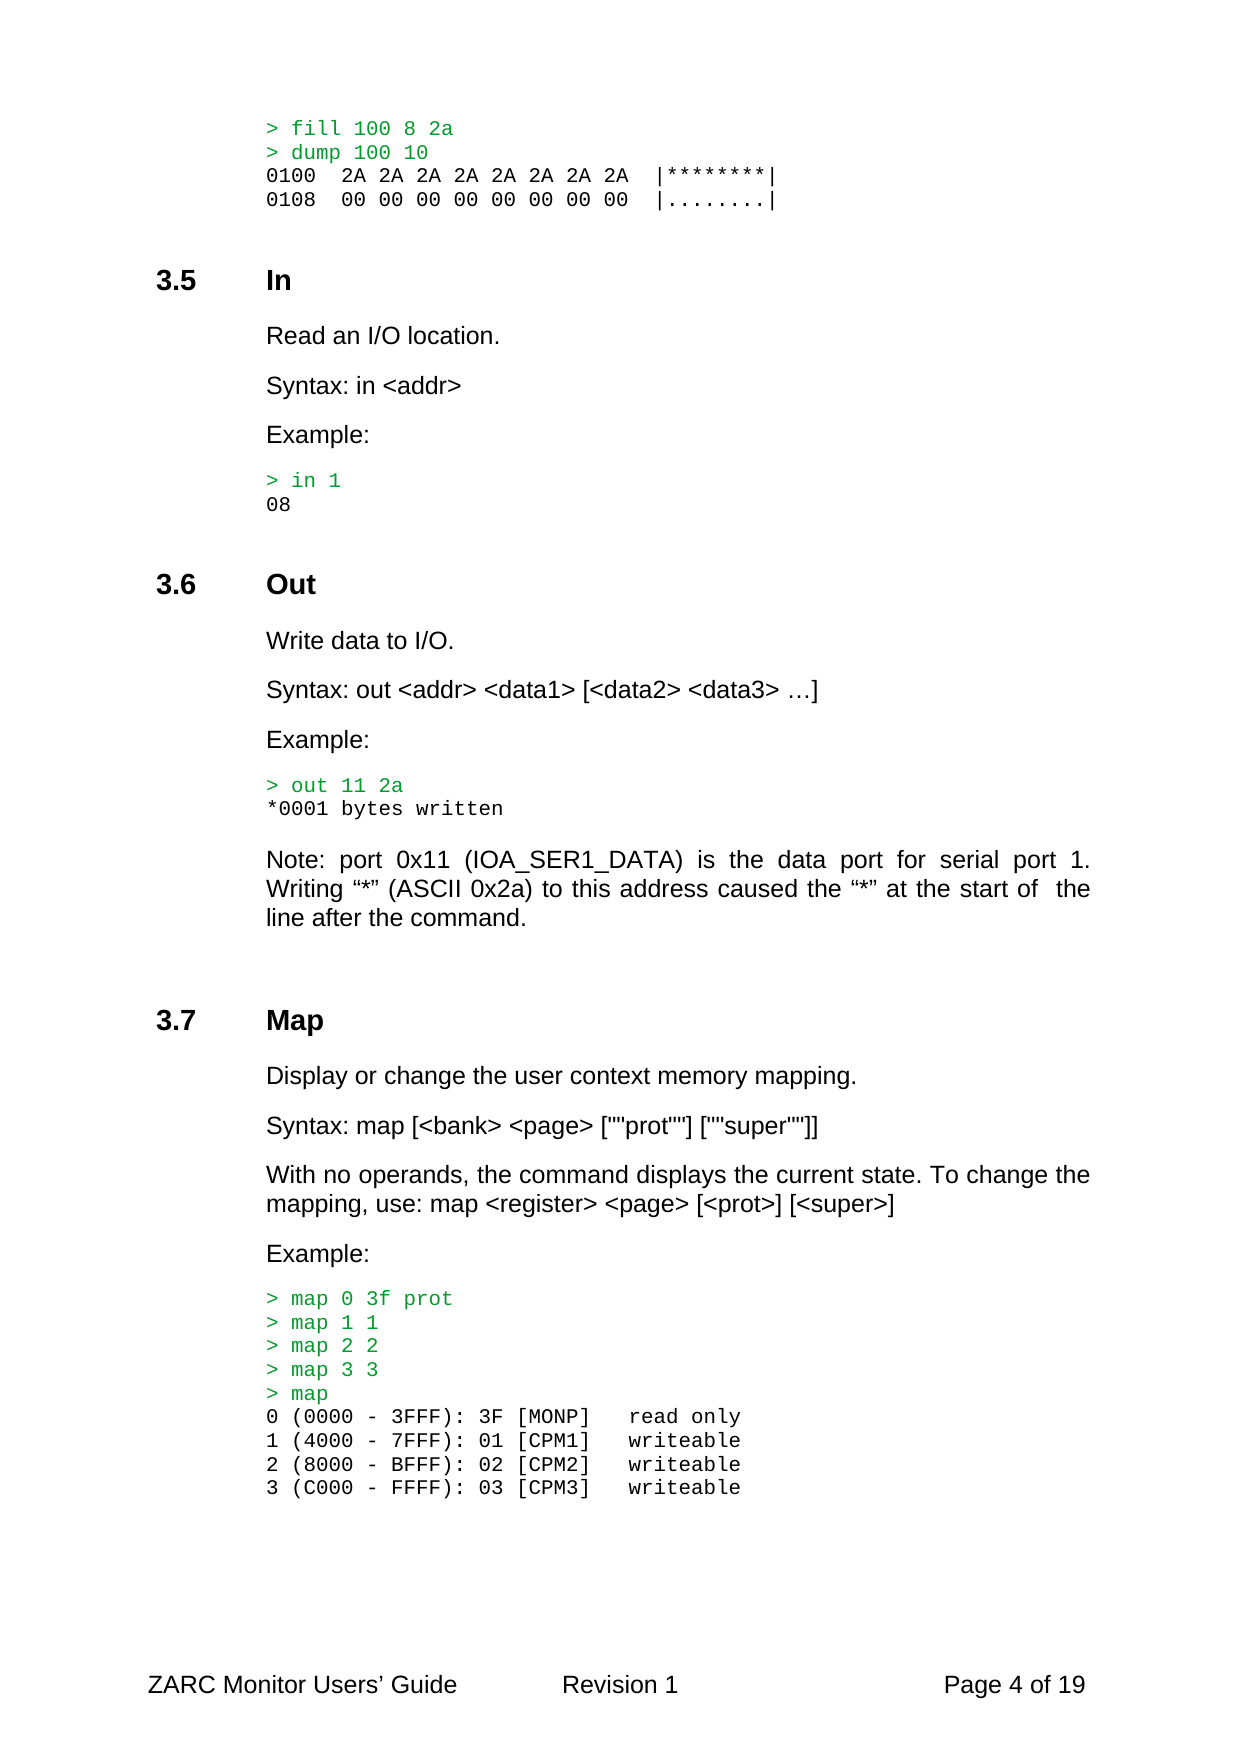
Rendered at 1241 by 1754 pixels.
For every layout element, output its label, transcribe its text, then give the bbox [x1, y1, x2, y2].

text 08 [266, 494, 1092, 517]
text Read an I/O location. [266, 321, 1092, 350]
text Note: port 0x11 (IOA_SER1_DATA) is the data port for serial port 1. Writing “*” (ASCII 0x2a) to this address caused the “*” at the start of the line after the command. [266, 846, 1092, 932]
text > fill 100 8 2a [266, 118, 1092, 142]
text Display or change the user context memory mapping. [266, 1061, 1092, 1090]
text 0 (0000 - 3FFF): 3F [MONP] read only [266, 1406, 1092, 1430]
text 0108 00 00 00 00 00 00 00 00 |........| [266, 189, 1092, 213]
text Example: [266, 420, 1092, 449]
text 3 (C000 - FFFF): 03 [CPM3] writeable [266, 1477, 1092, 1501]
text Syntax: out <addr> <data1> [<data2> <data3> …] [266, 675, 1092, 704]
text > map 3 3 [266, 1359, 1092, 1383]
text 1 (4000 - 7FFF): 01 [CPM1] writeable [266, 1430, 1092, 1454]
text Example: [266, 1239, 1092, 1267]
text > map 2 2 [266, 1336, 1092, 1359]
subtitle Map [148, 1003, 1092, 1036]
text Write data to I/O. [266, 626, 1092, 654]
text *0001 bytes written [266, 798, 1092, 822]
text With no operands, the command displays the current state. To change the mapping, use: map <register> <page> [<prot>] [<super>] [266, 1160, 1092, 1218]
subtitle Out [148, 567, 1092, 601]
text > map 0 3f prot [266, 1288, 1092, 1312]
text > map [266, 1383, 1092, 1406]
text > map 1 1 [266, 1312, 1092, 1336]
text Example: [266, 725, 1092, 754]
text 2 (8000 - BFFF): 02 [CPM2] writeable [266, 1454, 1092, 1477]
text > in 1 [266, 470, 1092, 494]
text Syntax: map [<bank> <page> [""prot""] [""super""]] [266, 1111, 1092, 1139]
subtitle In [148, 263, 1092, 296]
text > out 11 2a [266, 774, 1092, 798]
text > dump 100 10 [266, 142, 1092, 165]
text Syntax: in <addr> [266, 371, 1092, 399]
text 0100 2A 2A 2A 2A 2A 2A 2A 2A |********| [266, 165, 1092, 189]
